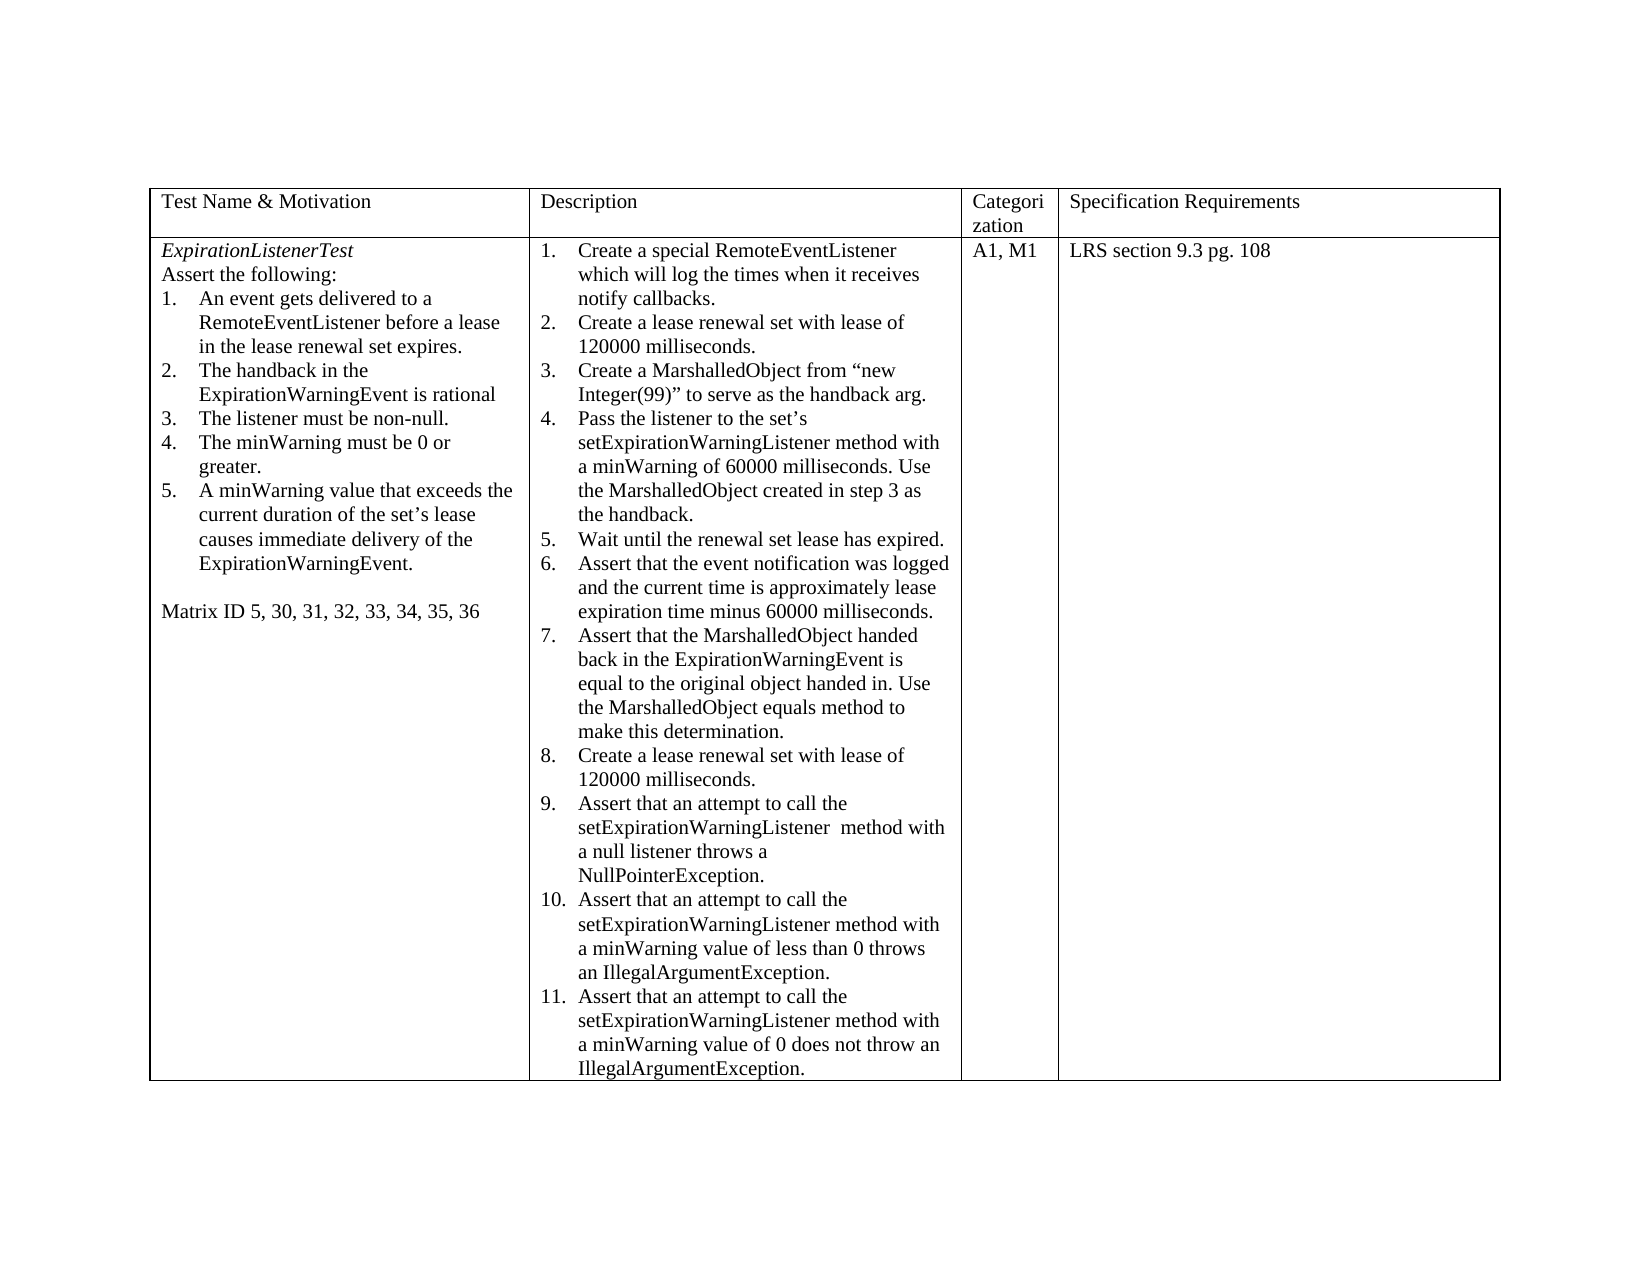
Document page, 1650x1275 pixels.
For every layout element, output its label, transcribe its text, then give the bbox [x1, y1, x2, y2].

table_header Specification Requirements [1059, 189, 1499, 237]
table_cell LRS section 9.3 pg. 108 [1059, 238, 1499, 1080]
table_cell Create a special RemoteEventListener which will log the times when it receives notify callbacks. Create a lease renewal set with lease of 120000 milliseconds. Create a MarshalledObject from “new Integer(99)” to serve as the handback arg. Pass the listener to the set’s setExpirationWarningListener method with a minWarning of 60000 milliseconds. Use the MarshalledObject created in step 3 as the handback. Wait until the renewal set lease has expired. Assert that the event notification was logged and the current time is approximately lease expiration time minus 60000 milliseconds. Assert that the MarshalledObject handed back in the ExpirationWarningEvent is equal to the original object handed in. Use the MarshalledObject equals method to make this determination. Create a lease renewal set with lease of 120000 milliseconds. Assert that an attempt to call the setExpirationWarningListener method with a null listener throws a NullPointerException. Assert that an attempt to call the setExpirationWarningListener method with a minWarning value of less than 0 throws an IllegalArgumentException. Assert that an attempt to call the setExpirationWarningListener method with a minWarning value of 0 does not throw an IllegalArgumentException. Assert that an attempt to call the setExpirationWarningListener method with a minWarning of 120000 milliseconds the event is logged immediately (minus some slop for propagation time). [530, 238, 961, 1080]
table_header Description [530, 189, 961, 237]
table_header Categorization [962, 189, 1058, 237]
table_cell ExpirationListenerTest Assert the following: An event gets delivered to a RemoteEventListener before a lease in the lease renewal set expires. The handback in the ExpirationWarningEvent is rational The listener must be non-null. The minWarning must be 0 or greater. A minWarning value that exceeds the current duration of the set’s lease causes immediate delivery of the ExpirationWarningEvent. Matrix ID 5, 30, 31, 32, 33, 34, 35, 36 [151, 238, 529, 1080]
table_header Test Name & Motivation [151, 189, 529, 237]
table_cell A1, M1 [962, 238, 1058, 1080]
